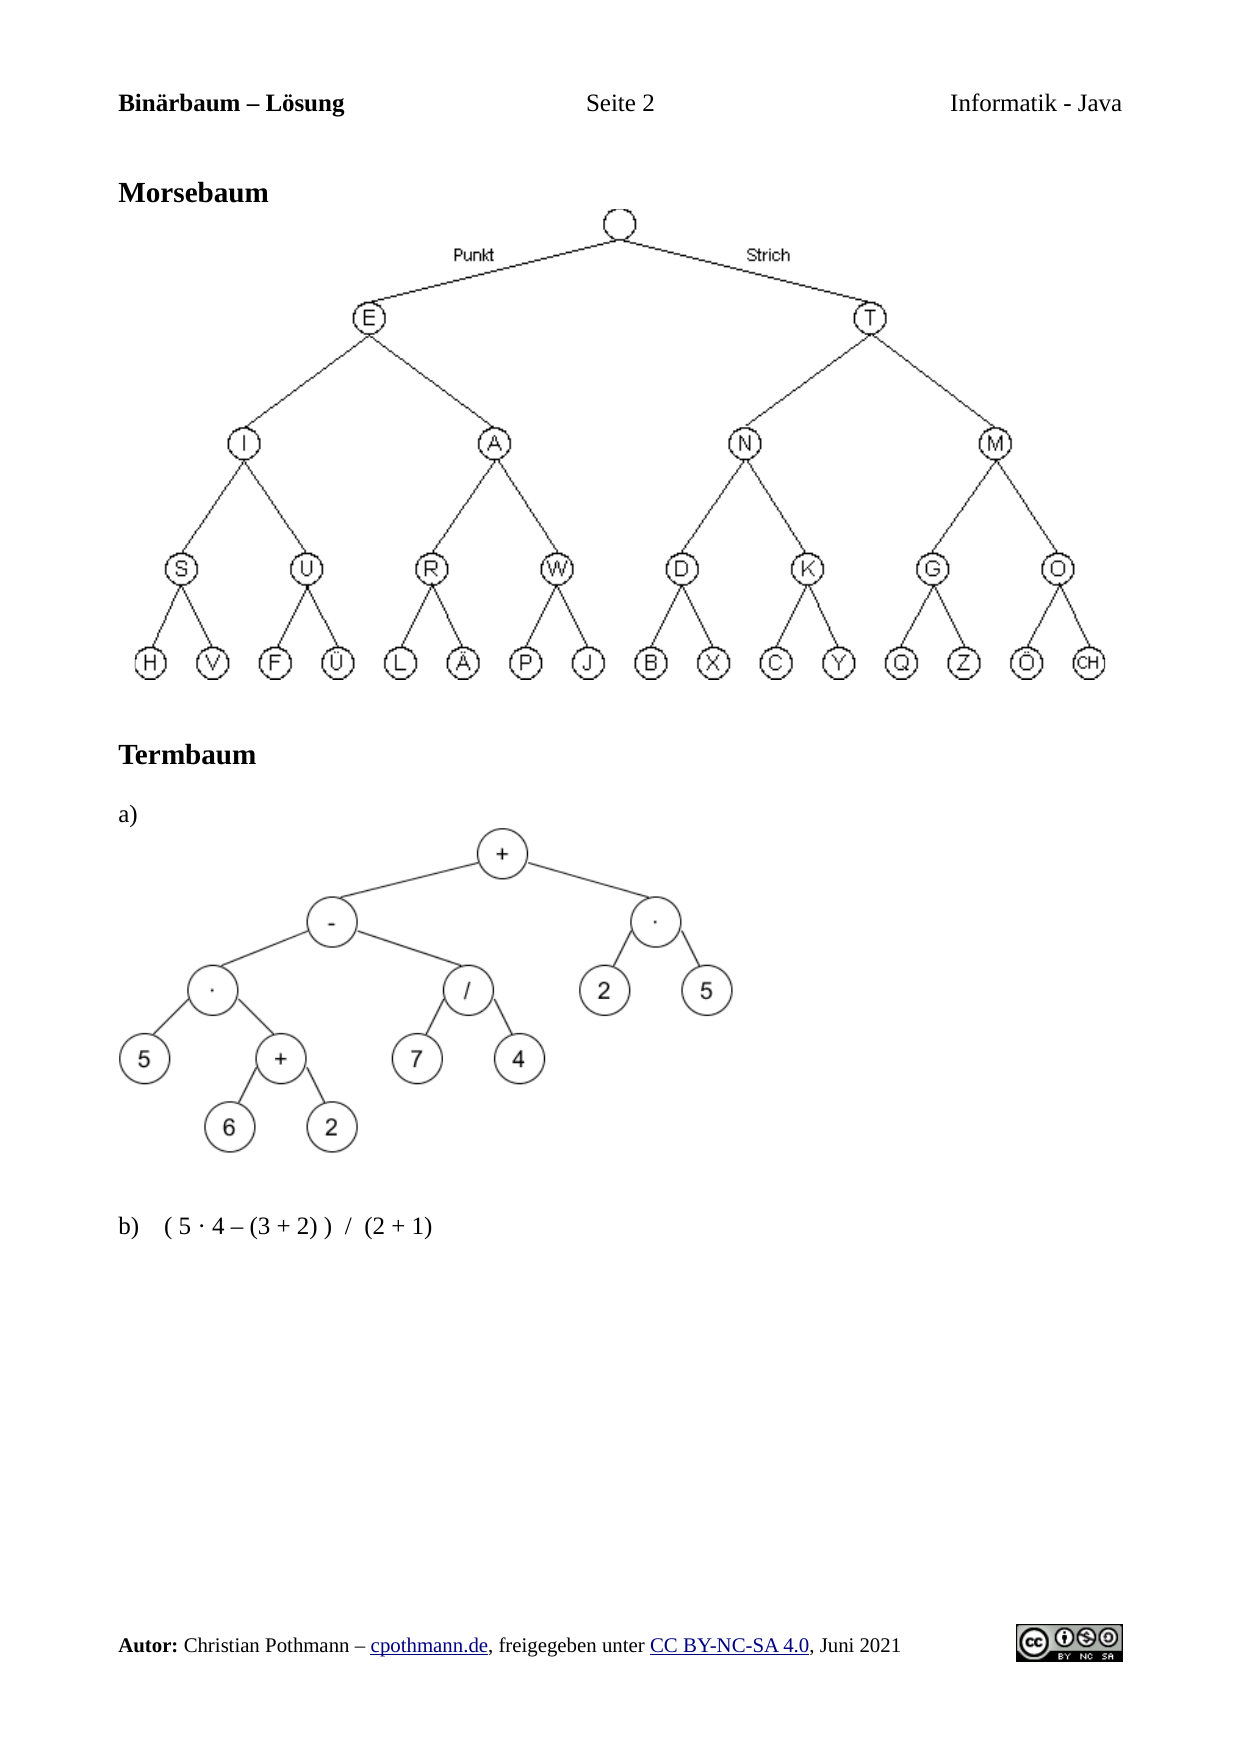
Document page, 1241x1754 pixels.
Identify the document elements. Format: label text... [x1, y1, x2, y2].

text Termbaum [118, 737, 1122, 771]
picture [118, 828, 734, 1154]
text Autor: Christian Pothmann – cpothmann.de, freigegeben unter CC BY-NC-SA 4.0, Juni 2021 [118, 1633, 1016, 1657]
picture [134, 209, 1106, 680]
text a) [118, 799, 1122, 828]
text b) ( 5 · 4 – (3 + 2) ) / (2 + 1) [118, 1211, 1122, 1240]
picture [1016, 1624, 1123, 1662]
text Morsebaum [118, 176, 1122, 209]
